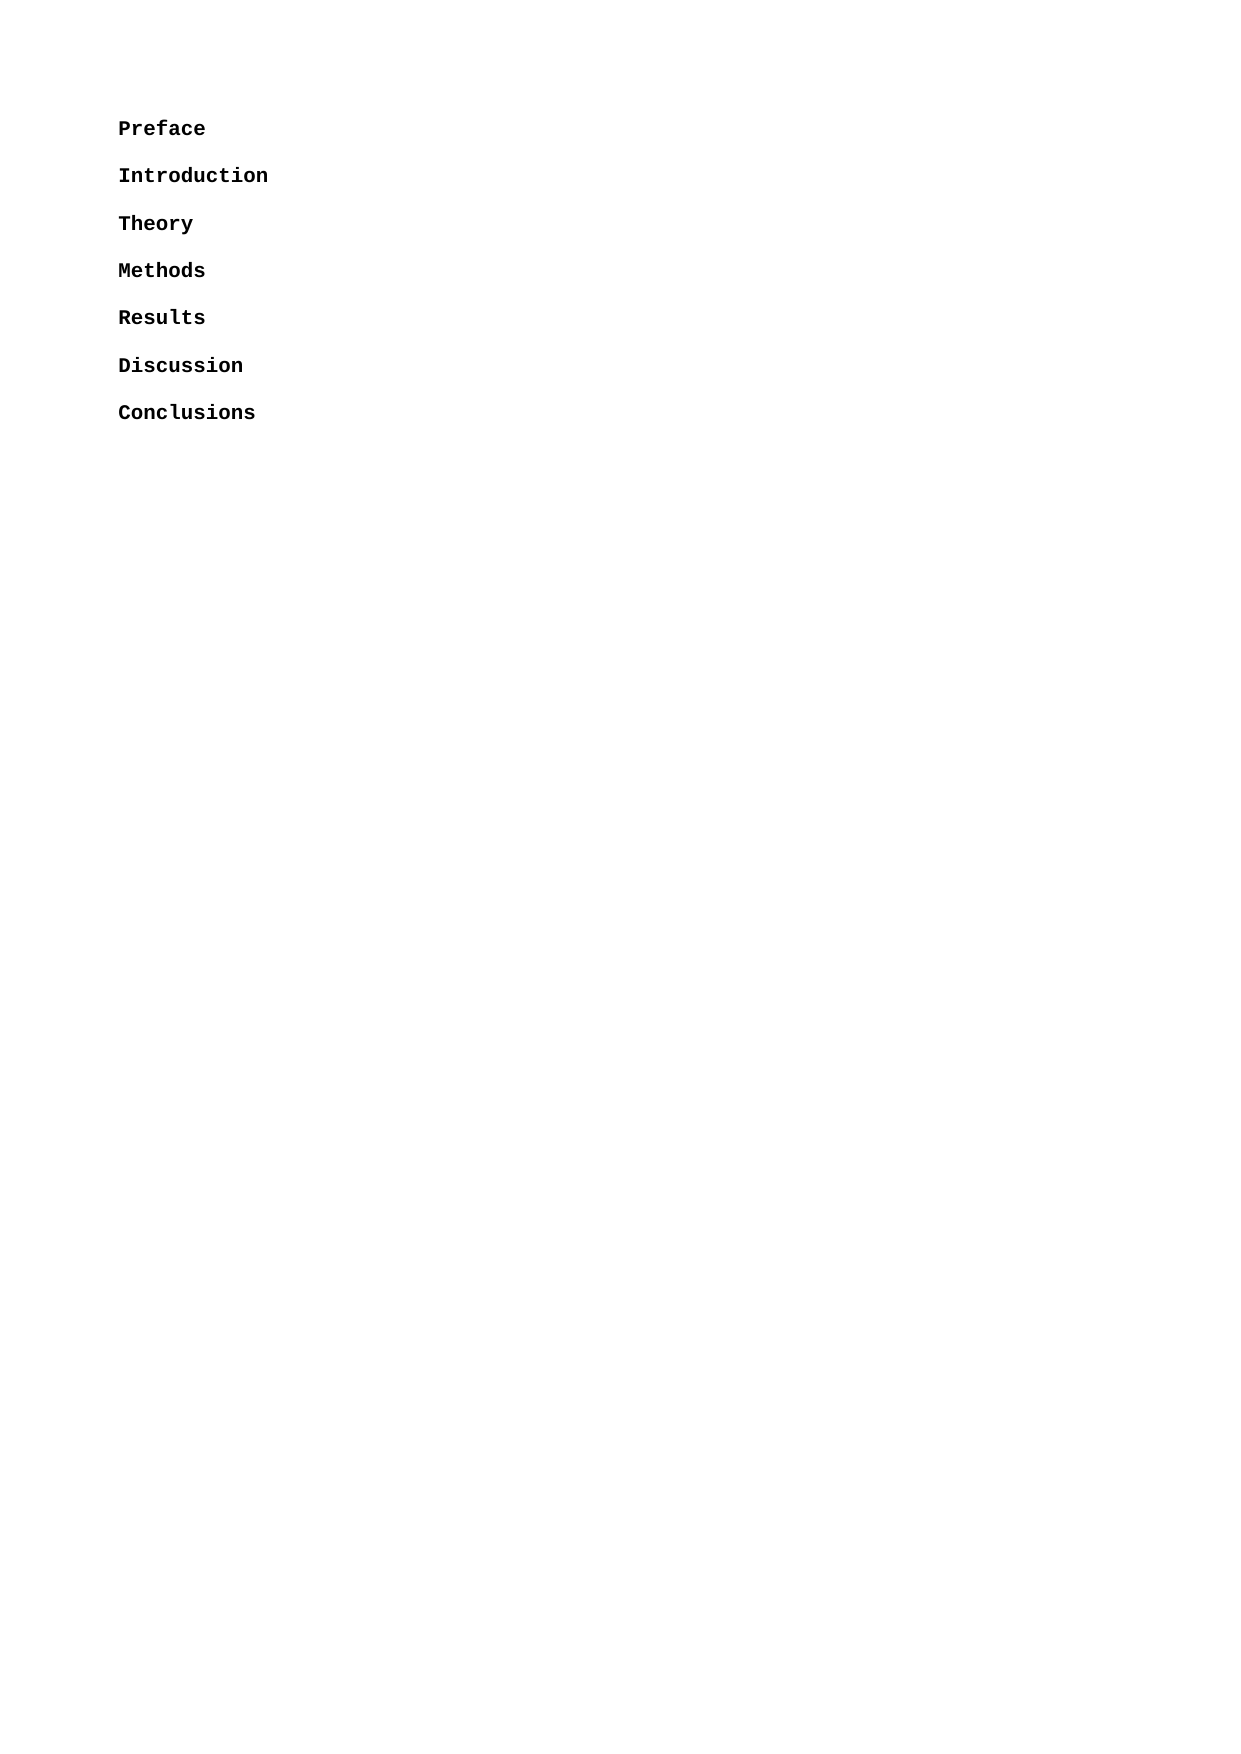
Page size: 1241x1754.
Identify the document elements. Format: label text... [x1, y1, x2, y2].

text Conclusions [118, 402, 1122, 426]
text Preface [118, 118, 1122, 142]
text Discussion [118, 354, 1122, 378]
text Theory [118, 213, 1122, 236]
text Introduction [118, 165, 1122, 189]
text Results [118, 307, 1122, 331]
text Methods [118, 260, 1122, 284]
